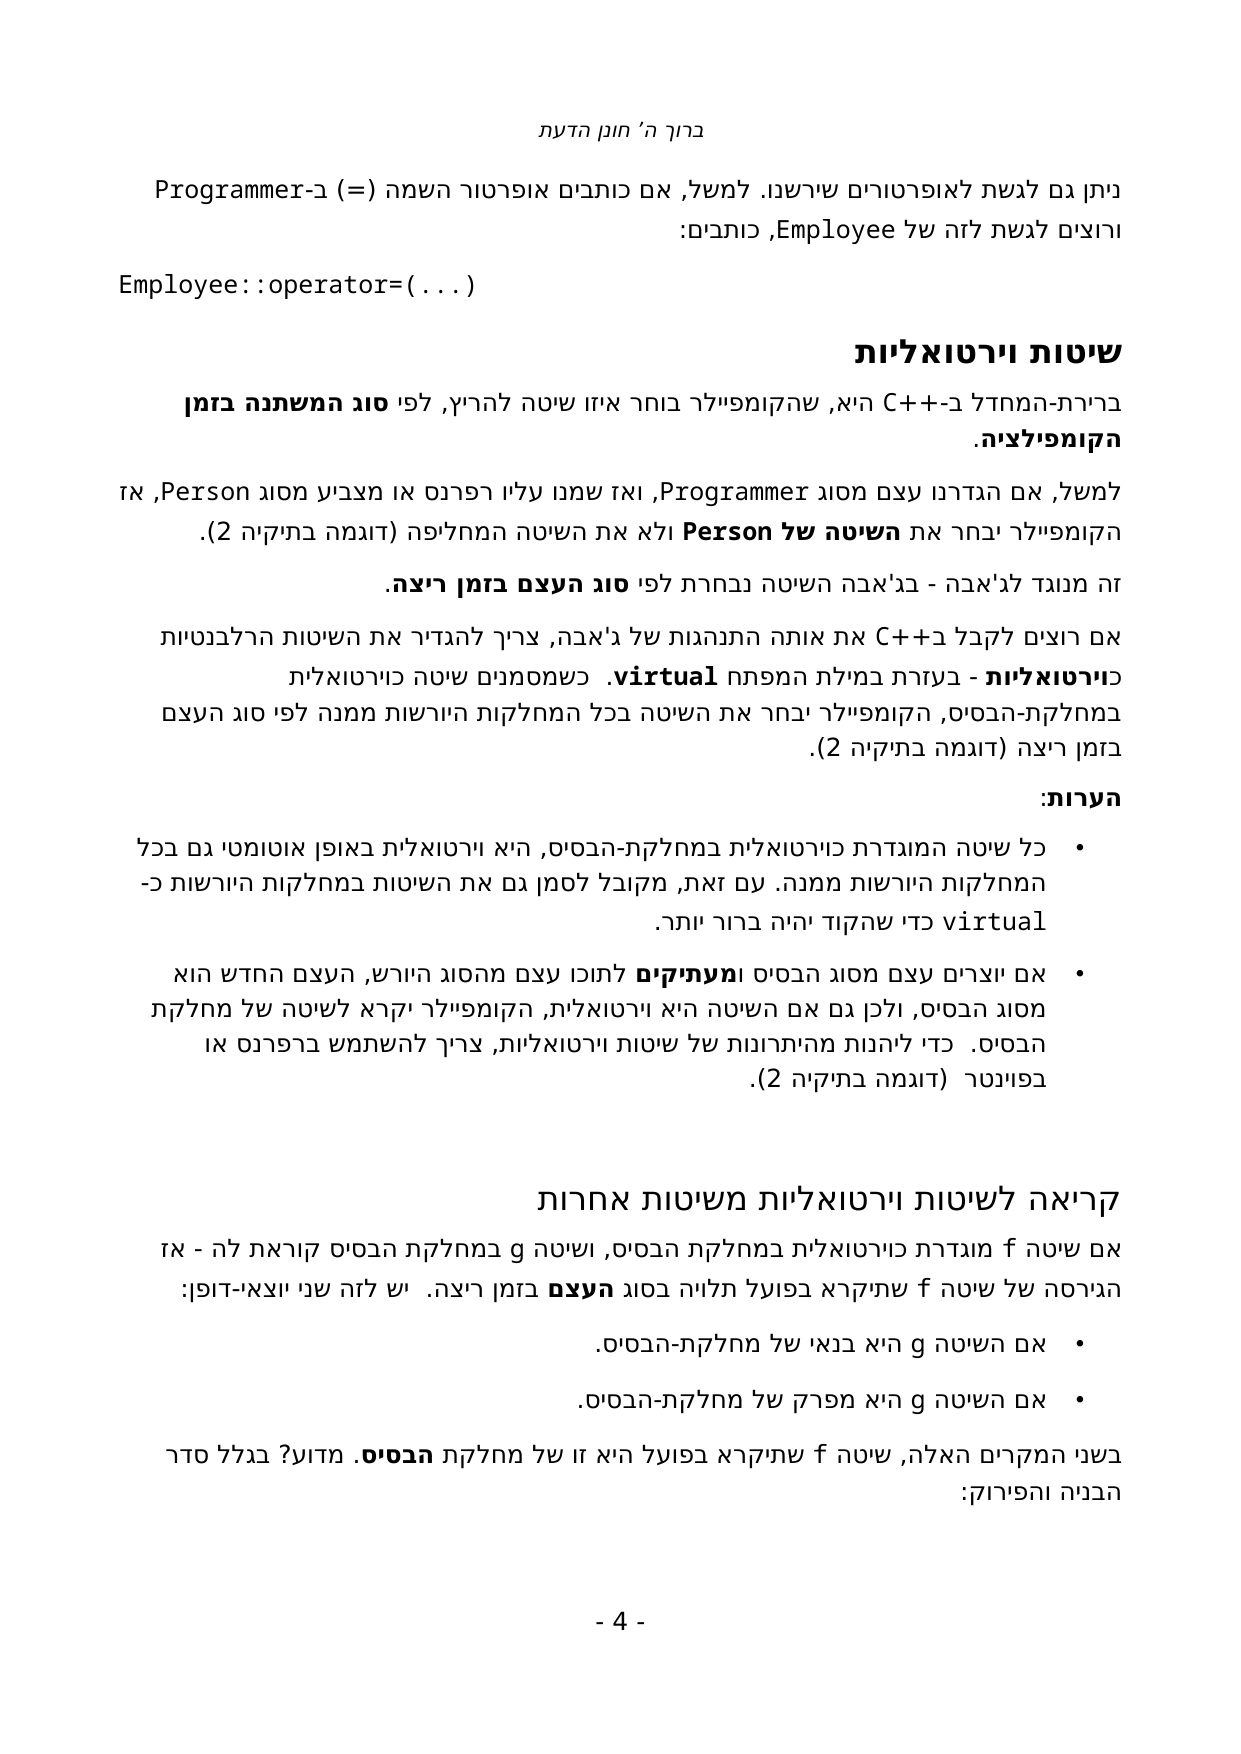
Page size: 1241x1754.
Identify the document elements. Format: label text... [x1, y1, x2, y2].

text ניתן גם לגשת לאופרטורים שירשנו. למשל, אם כותבים אופרטור השמה (=) ב-Programmer ורוצים לגשת לזה של Employee, כותבים: [118, 172, 1122, 246]
list אם יוצרים עצם מסוג הבסיס ומעתיקים לתוכו עצם מהסוג היורש, העצם החדש הוא מסוג הבסיס, ולכן גם אם השיטה היא וירטואלית, הקומפיילר יקרא לשיטה של מחלקת הבסיס. כדי ליהנות מהיתרונות של שיטות וירטואליות, צריך להשתמש ברפרנס או בפוינטר (דוגמה בתיקיה 2). [118, 959, 1084, 1093]
text Employee::operator=(...) [118, 267, 1122, 301]
text אם שיטה f מוגדרת כוירטואלית במחלקת הבסיס, ושיטה g במחלקת הבסיס קוראת לה - אז הגירסה של שיטה f שתיקרא בפועל תלויה בסוג העצם בזמן ריצה. יש לזה שני יוצאי-דופן: [118, 1231, 1122, 1305]
text הערות: [118, 783, 1122, 812]
list כל שיטה המוגדרת כוירטואלית במחלקת-הבסיס, היא וירטואלית באופן אוטומטי גם בכל המחלקות היורשות ממנה. עם זאת, מקובל לסמן גם את השיטות במחלקות היורשות כ-virtual כדי שהקוד יהיה ברור יותר. [118, 833, 1084, 938]
text בשני המקרים האלה, שיטה f שתיקרא בפועל היא זו של מחלקת הבסיס. מדוע? בגלל סדר הבניה והפירוק: [118, 1437, 1122, 1506]
subtitle קריאה לשיטות וירטואליות משיטות אחרות [118, 1179, 1122, 1218]
list אם השיטה g היא בנאי של מחלקת-הבסיס. [118, 1326, 1084, 1360]
text למשל, אם הגדרנו עצם מסוג Programmer, ואז שמנו עליו רפרנס או מצביע מסוג Person, אז הקומפיילר יבחר את השיטה של Person ולא את השיטה המחליפה (דוגמה בתיקיה 2). [118, 474, 1122, 548]
text זה מנוגד לג'אבה - בג'אבה השיטה נבחרת לפי סוג העצם בזמן ריצה. [118, 569, 1122, 598]
subtitle שיטות וירטואליות [118, 333, 1122, 372]
list אם השיטה g היא מפרק של מחלקת-הבסיס. [118, 1382, 1084, 1416]
text אם רוצים לקבל ב++C את אותה התנהגות של ג'אבה, צריך להגדיר את השיטות הרלבנטיות כוירטואליות - בעזרת במילת המפתח virtual. כשמסמנים שיטה כוירטואלית במחלקת-הבסיס, הקומפיילר יבחר את השיטה בכל המחלקות היורשות ממנה לפי סוג העצם בזמן ריצה (דוגמה בתיקיה 2). [118, 619, 1122, 763]
text ברירת-המחדל ב-++C היא, שהקומפיילר בוחר איזו שיטה להריץ, לפי סוג המשתנה בזמן הקומפילציה. [118, 384, 1122, 453]
